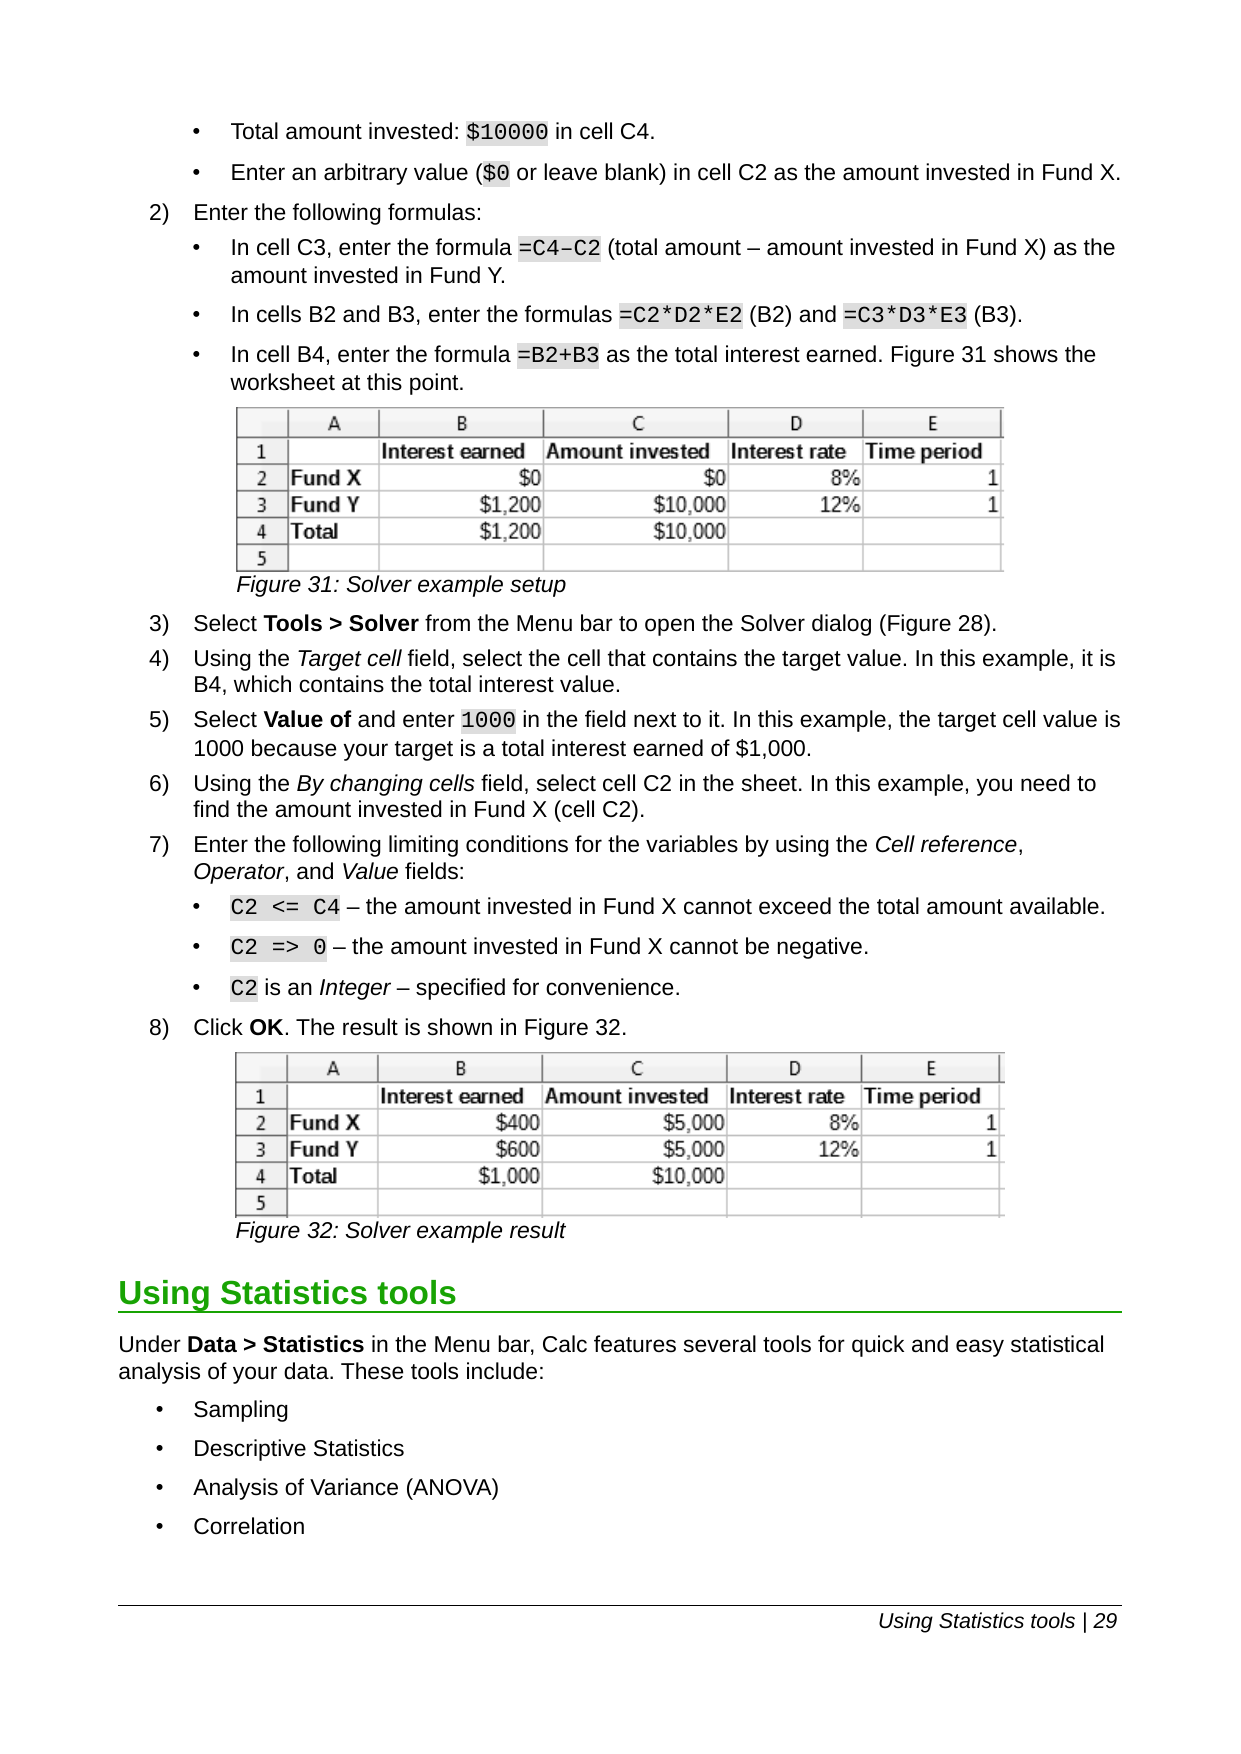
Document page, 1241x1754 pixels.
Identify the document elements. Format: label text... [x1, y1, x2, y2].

list Select Tools > Solver from the Menu bar to open the Solver dialog (Figure 28). [169, 609, 1122, 636]
text Figure 32: Solver example result [235, 1218, 1005, 1243]
list In cell C3, enter the formula =C4–C2 (total amount – amount invested in Fund X) as the amount invested in Fund Y. [192, 234, 1122, 289]
list C2 => 0 – the amount invested in Fund X cannot be negative. [192, 933, 1122, 962]
list Click OK. The result is shown in Figure 32. [169, 1014, 1122, 1040]
list Enter an arbitrary value ($0 or leave blank) in cell C2 as the amount invested in Fund X. [192, 158, 1122, 187]
text Under Data > Statistics in the Menu bar, Calc features several tools for quick and easy statistical analysis of your data. These tools include: [118, 1331, 1122, 1384]
list C2 <= C4 – the amount invested in Fund X cannot exceed the total amount available. [192, 893, 1122, 921]
text Figure 31: Solver example setup [236, 572, 1004, 597]
picture [235, 1052, 1005, 1218]
list In cell B4, enter the formula =B2+B3 as the total interest earned. Figure 31 shows the worksheet at this point. [192, 341, 1122, 396]
list C2 is an Integer – specified for convenience. [192, 973, 1122, 1002]
list Sampling [156, 1396, 1122, 1423]
list Using the By changing cells field, select cell C2 in the sheet. In this example, you need to find the amount invested in Fund X (cell C2). [169, 770, 1122, 822]
list Enter the following formulas: [169, 199, 1122, 225]
list Descriptive Statistics [156, 1435, 1122, 1462]
list Total amount invested: $10000 in cell C4. [192, 118, 1122, 146]
list Enter the following limiting conditions for the variables by using the Cell reference, Operator, and Value fields: [169, 831, 1122, 884]
subtitle Using Statistics tools [118, 1273, 1122, 1311]
list Correlation [156, 1513, 1122, 1539]
picture [236, 407, 1005, 572]
list Analysis of Variance (ANOVA) [156, 1474, 1122, 1501]
list Using the Target cell field, select the cell that contains the target value. In this example, it is B4, which contains the total interest value. [169, 645, 1122, 697]
list Select Value of and enter 1000 in the field next to it. In this example, the target cell value is 1000 because your target is a total interest earned of $1,000. [169, 706, 1122, 761]
list In cells B2 and B3, enter the formulas =C2*D2*E2 (B2) and =C3*D3*E3 (B3). [192, 301, 1122, 329]
